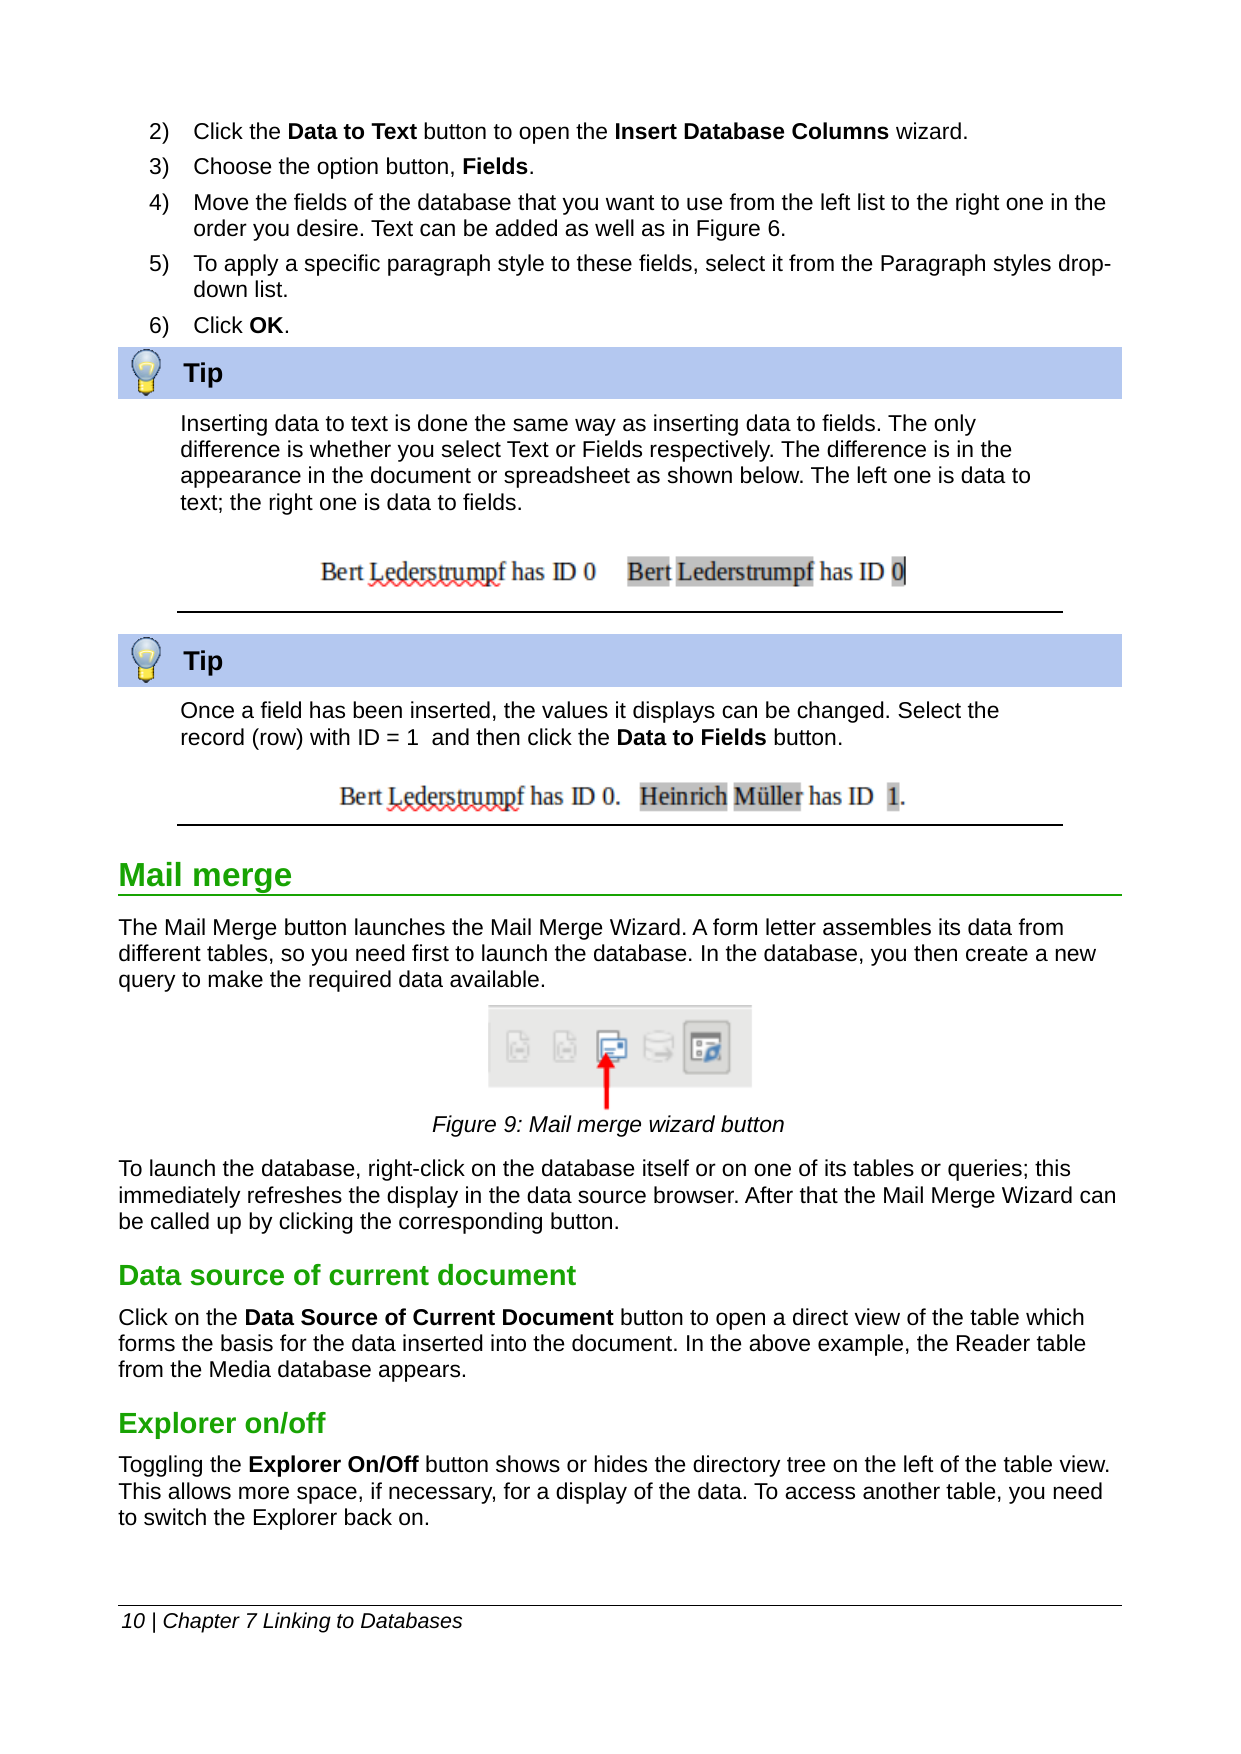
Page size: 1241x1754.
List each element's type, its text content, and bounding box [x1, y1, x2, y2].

picture [119, 347, 170, 399]
subtitle Mail merge [118, 856, 1122, 894]
list Click the Data to Text button to open the Insert Database Columns wizard. [169, 118, 1122, 144]
picture [310, 536, 931, 609]
picture [488, 1005, 753, 1112]
subtitle Explorer on/off [118, 1406, 1122, 1440]
text Toggling the Explorer On/Off button shows or hides the directory tree on the left of the table view. This allows more space, if necessary, for a display of the data. To access another table, you need to switch the Explorer back on. [118, 1451, 1122, 1531]
subtitle Tip [118, 634, 1122, 687]
subtitle Data source of current document [118, 1258, 1122, 1292]
picture [324, 771, 917, 821]
list Choose the option button, Fields. [169, 153, 1122, 180]
list Click OK. [169, 312, 1122, 338]
text The Mail Merge button launches the Mail Merge Wizard. A form letter assembles its data from different tables, so you need first to launch the database. In the database, you then create a new query to make the required data available. [118, 914, 1122, 993]
subtitle Tip [170, 347, 1122, 399]
text Inserting data to text is done the same way as inserting data to fields. The only difference is whether you select Text or Fields respectively. The difference is in the appearance in the document or spreadsheet as shown below. The left one is data to text; the right one is data to fields. [177, 407, 1063, 515]
text Once a field has been inserted, the values it displays can be changed. Select the record (row) with ID = 1 and then click the Data to Fields button. [177, 694, 1063, 750]
text Figure 9: Mail merge wizard button [432, 1005, 808, 1138]
picture [119, 635, 170, 686]
text To launch the database, right-click on the database itself or on one of its tables or queries; this immediately refreshes the display in the data source browser. After that the Mail Merge Wizard can be called up by clicking the corresponding button. [118, 1155, 1122, 1234]
text Click on the Data Source of Current Document button to open a direct view of the table which forms the basis for the data inserted into the document. In the above example, the Reader table from the Media database appears. [118, 1303, 1122, 1382]
list To apply a specific paragraph style to these fields, select it from the Paragraph styles drop-down list. [169, 250, 1122, 303]
list Move the fields of the database that you want to use from the left list to the right one in the order you desire. Text can be added as well as in Figure 6. [169, 188, 1122, 241]
